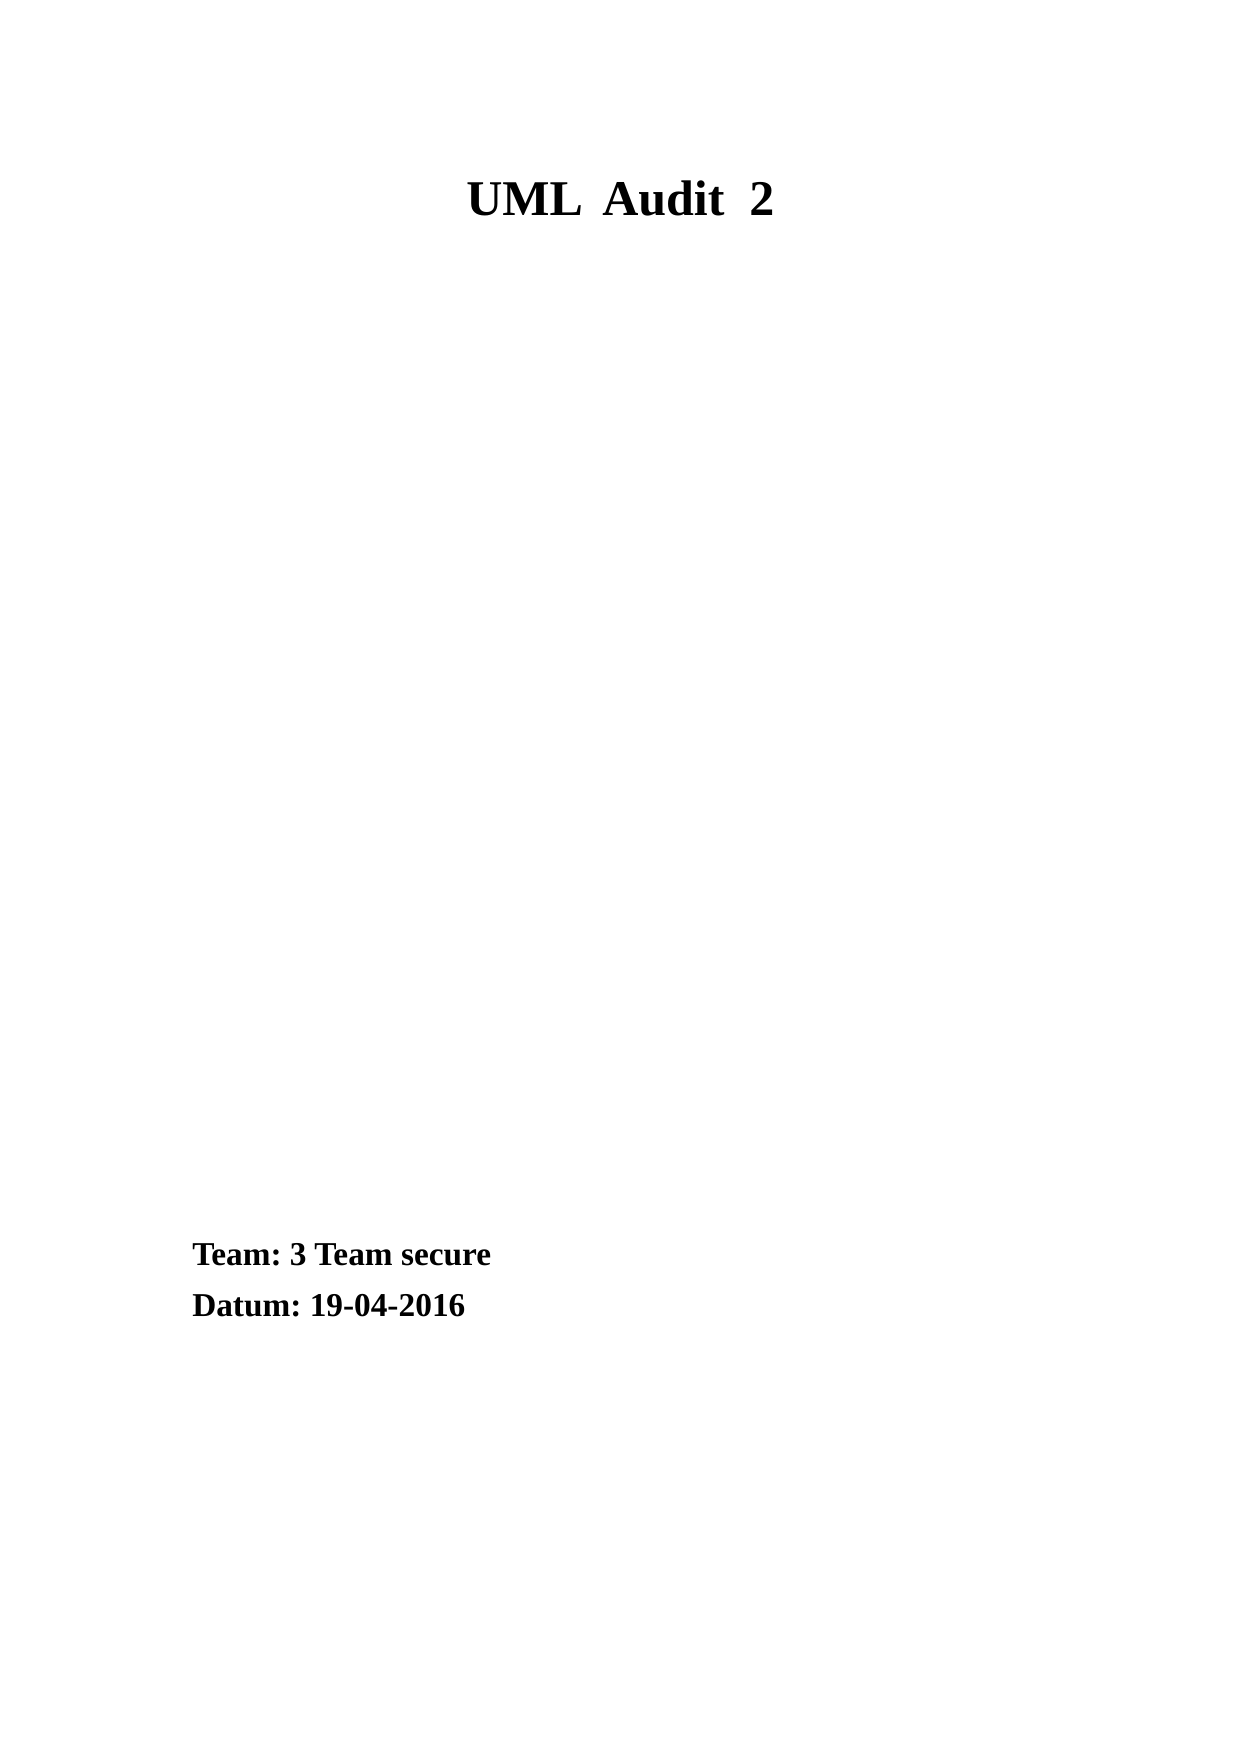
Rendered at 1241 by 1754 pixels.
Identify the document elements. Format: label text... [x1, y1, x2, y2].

text Datum: 19-04-2016 [118, 1285, 1122, 1324]
text Team: 3 Team secure [118, 1234, 1122, 1273]
text UML Audit 2 [118, 169, 1122, 226]
